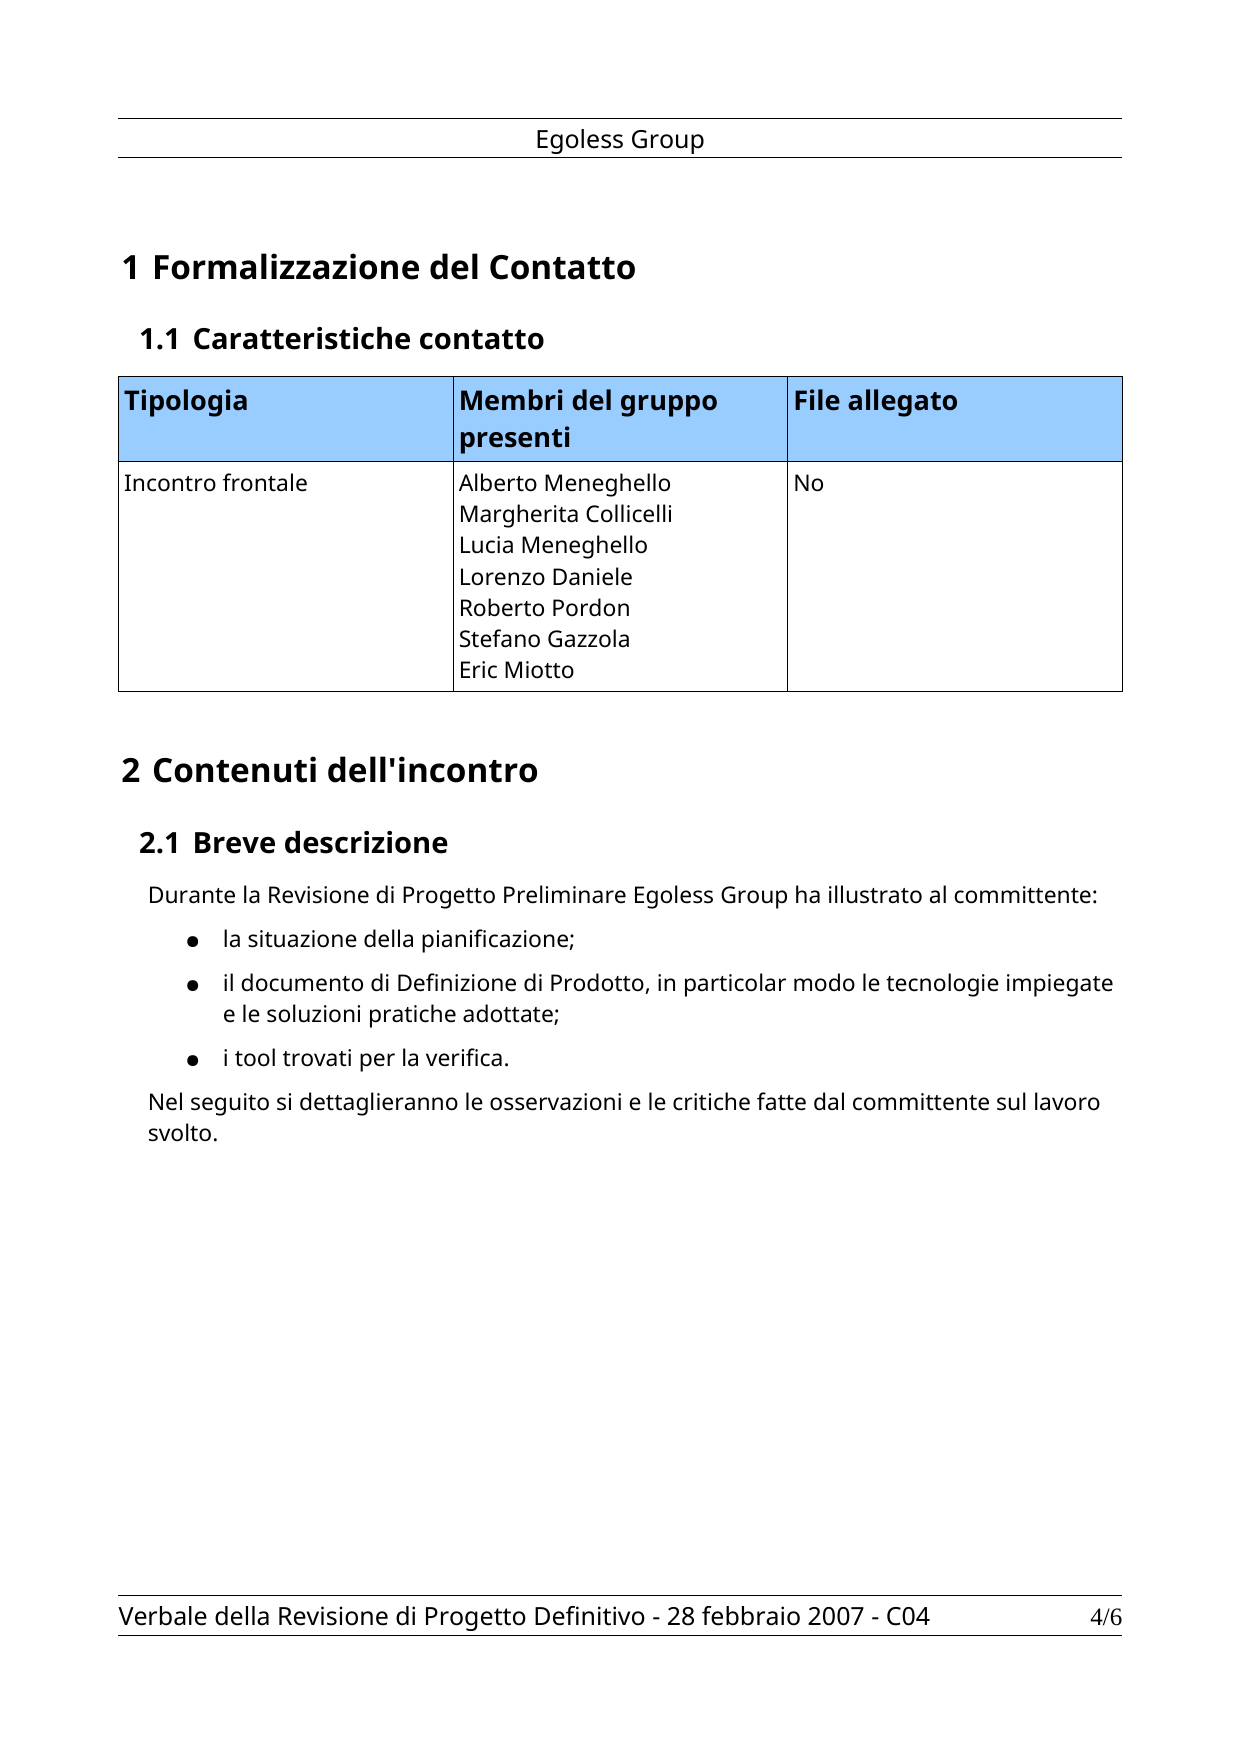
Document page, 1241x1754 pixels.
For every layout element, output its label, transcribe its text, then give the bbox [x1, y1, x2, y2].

subtitle Caratteristiche contatto [139, 318, 1122, 358]
text Durante la Revisione di Progetto Preliminare Egoless Group ha illustrato al committente: [148, 879, 1122, 911]
table_cell Alberto Meneghello Margherita Collicelli Lucia Meneghello Lorenzo Daniele Roberto Pordon Stefano Gazzola Eric Miotto [454, 462, 787, 691]
list i tool trovati per la verifica. [185, 1042, 1122, 1073]
text Nel seguito si dettaglieranno le osservazioni e le critiche fatte dal committente sul lavoro svolto. [148, 1086, 1122, 1148]
subtitle Contenuti dell'incontro [121, 747, 1122, 792]
table_cell Incontro frontale [119, 462, 453, 691]
subtitle Formalizzazione del Contatto [121, 243, 1122, 289]
subtitle Breve descrizione [139, 822, 1122, 862]
table_header Tipologia [119, 377, 453, 461]
table_header Membri del gruppo presenti [454, 377, 787, 461]
list la situazione della pianificazione; [185, 923, 1122, 954]
table_header File allegato [788, 377, 1122, 461]
list il documento di Definizione di Prodotto, in particolar modo le tecnologie impiegate e le soluzioni pratiche adottate; [185, 967, 1122, 1029]
table_cell No [788, 462, 1122, 691]
